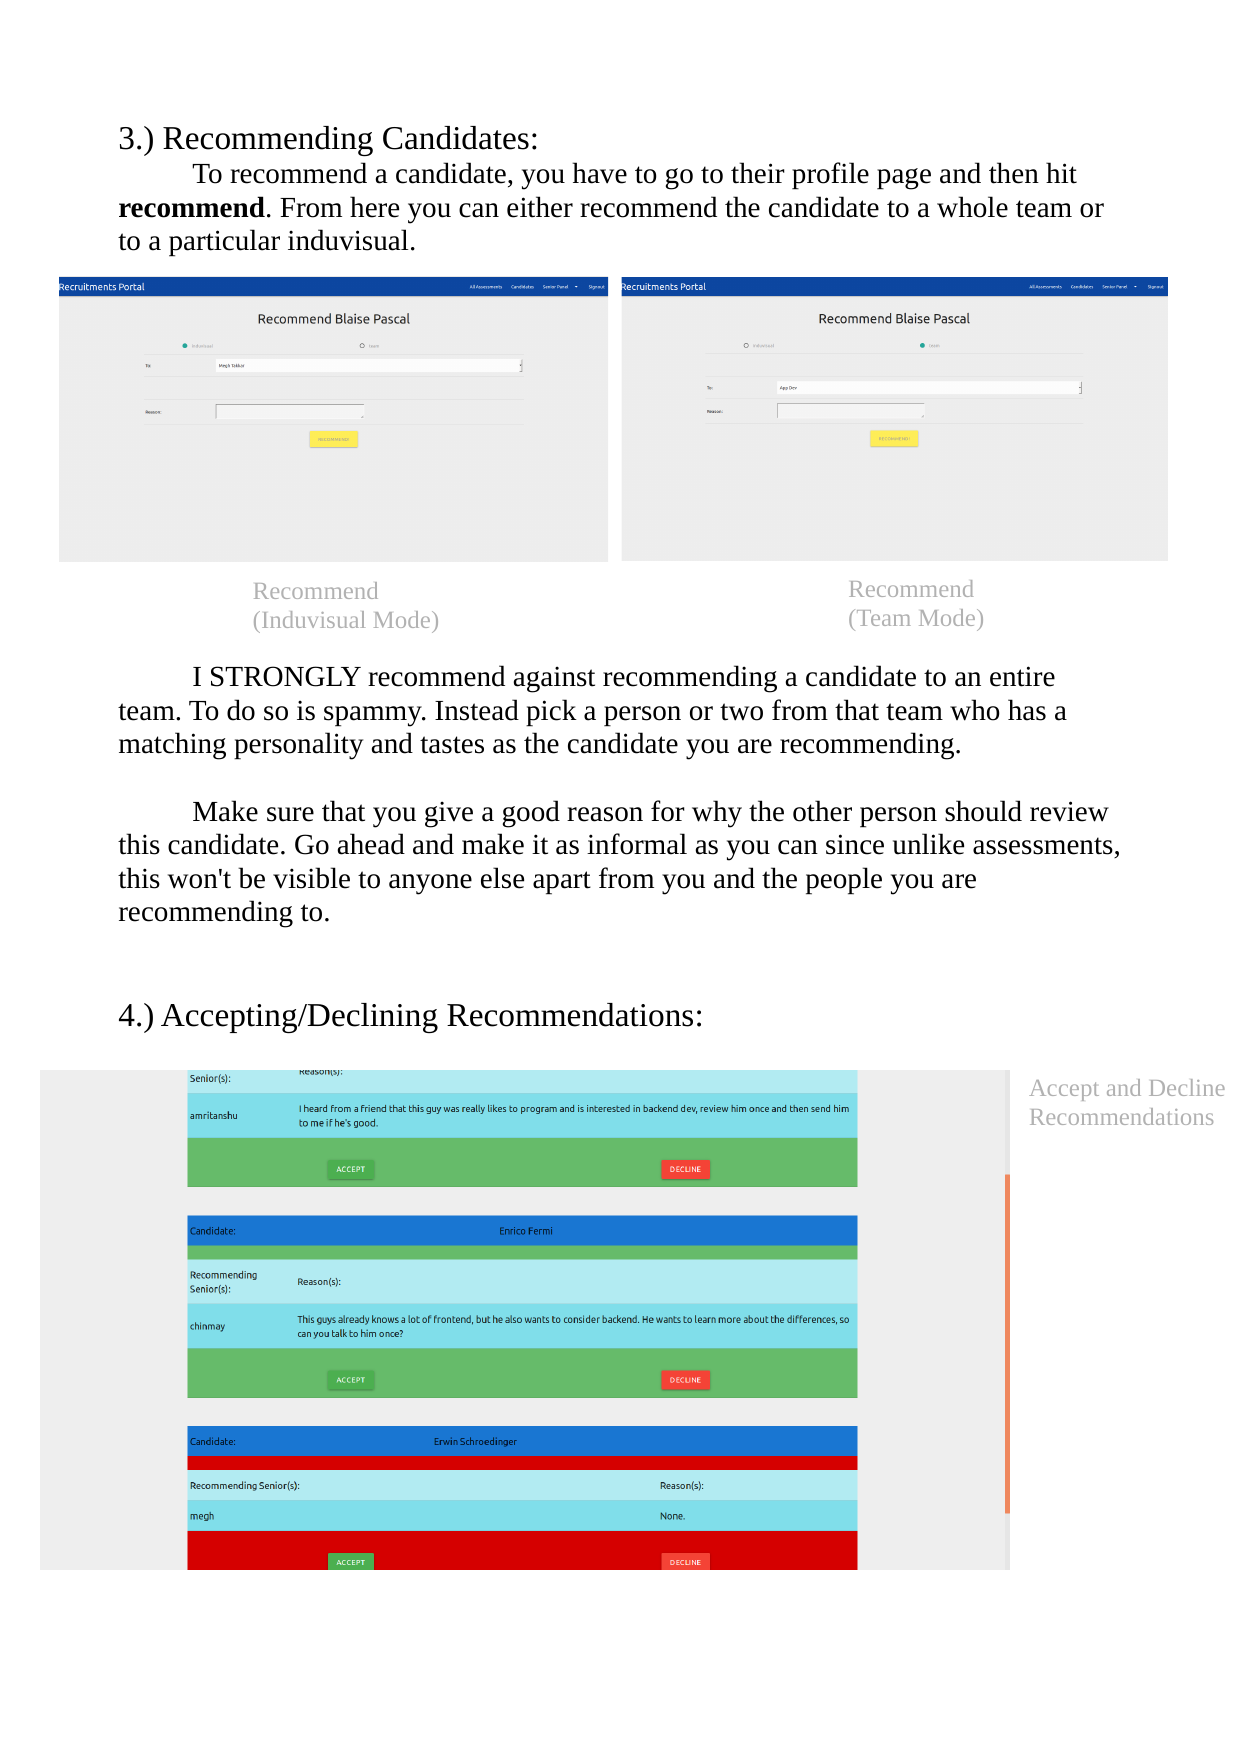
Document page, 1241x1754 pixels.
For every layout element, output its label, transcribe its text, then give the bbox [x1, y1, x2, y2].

text Make sure that you give a good reason for why the other person should review this candidate. Go ahead and make it as informal as you can since unlike assessments, this won't be visible to anyone else apart from you and the people you are recommending to. [118, 794, 1122, 928]
text I STRONGLY recommend against recommending a candidate to an entire team. To do so is spammy. Instead pick a person or two from that team who has a matching personality and tastes as the candidate you are recommending. [118, 659, 1122, 760]
text To recommend a candidate, you have to go to their profile page and then hit recommend. From here you can either recommend the candidate to a whole team or to a particular induvisual. [118, 156, 1122, 257]
text 3.) Recommending Candidates: [118, 118, 1122, 156]
picture [40, 1070, 1010, 1570]
text 4.) Accepting/Declining Recommendations: [118, 995, 1122, 1033]
picture [59, 276, 609, 562]
picture [621, 277, 1168, 561]
